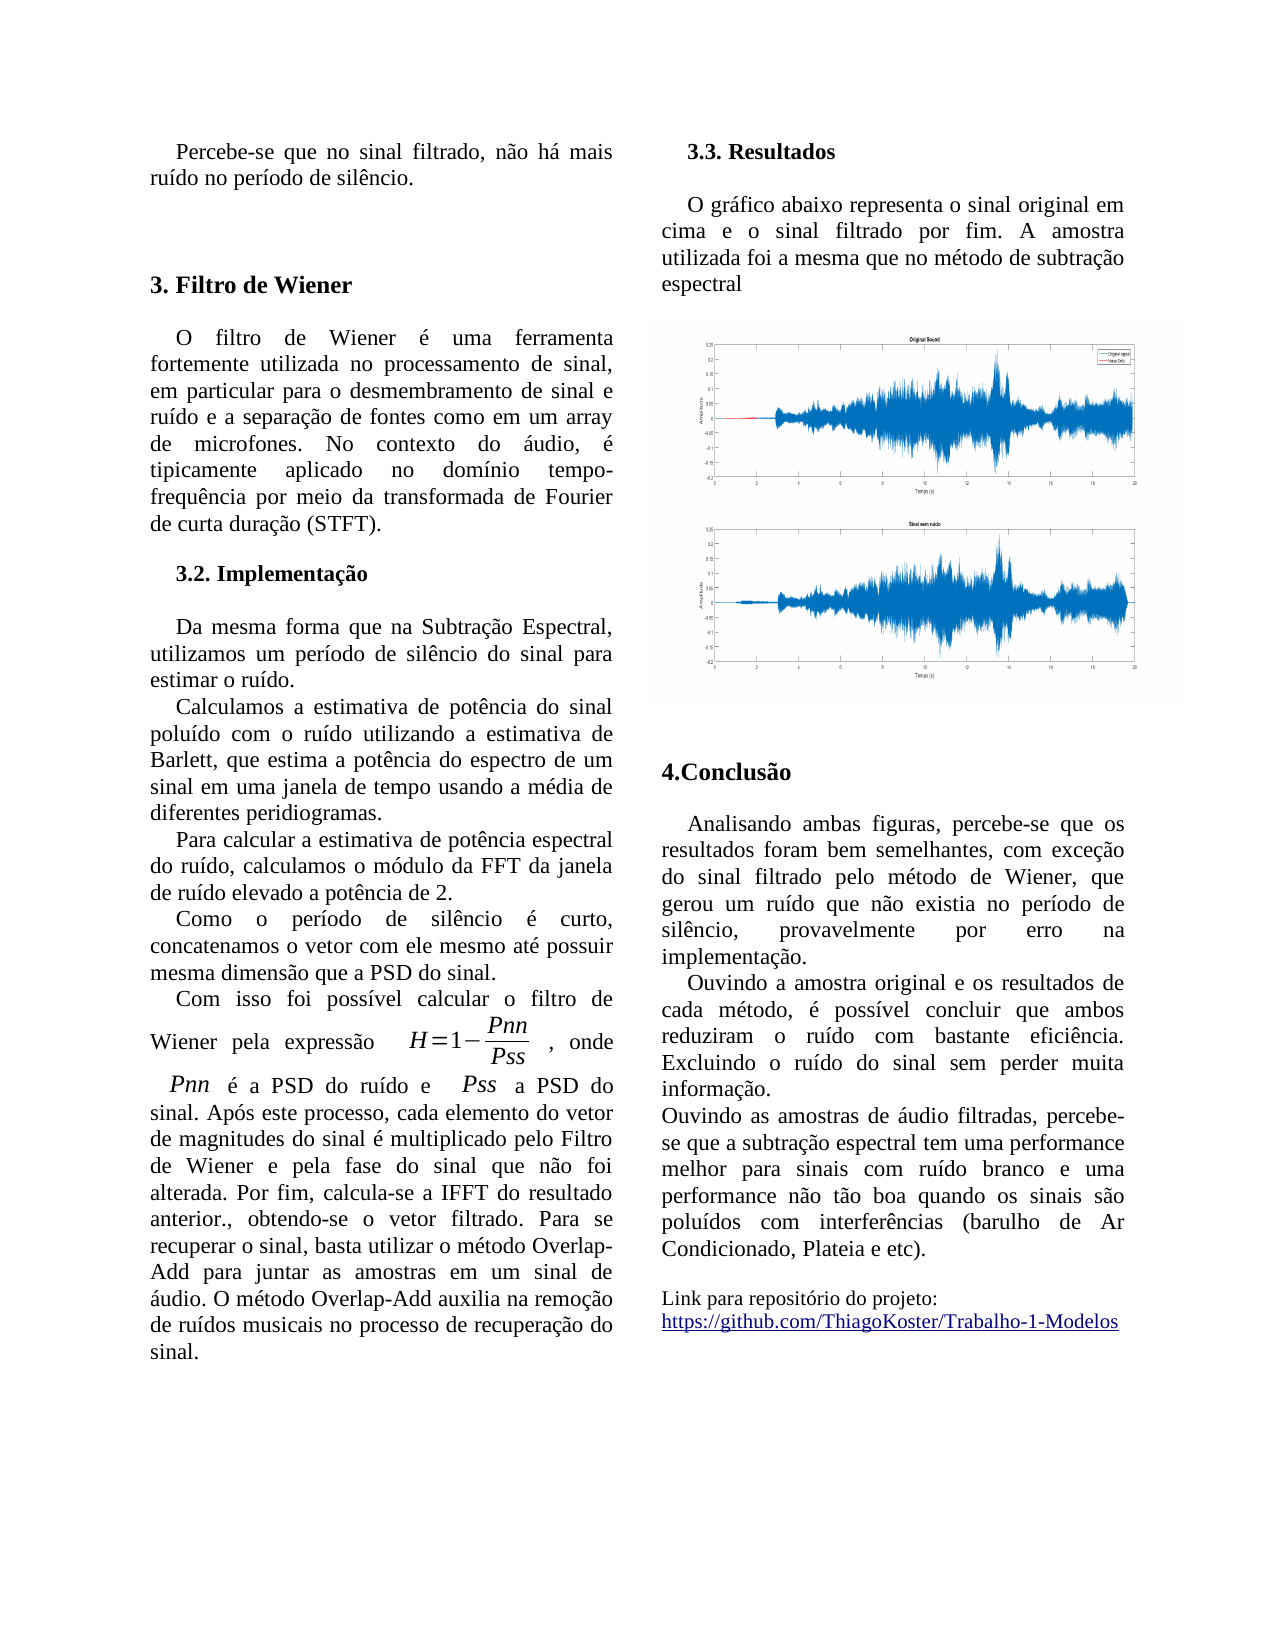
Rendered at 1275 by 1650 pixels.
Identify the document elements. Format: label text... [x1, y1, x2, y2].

text Para calcular a estimativa de potência espectral do ruído, calculamos o módulo da FFT da janela de ruído elevado a potência de 2. [150, 826, 613, 905]
subtitle 3. Filtro de Wiener [150, 270, 613, 299]
text Percebe-se que no sinal filtrado, não há mais ruído no período de silêncio. [150, 137, 613, 191]
text Com isso foi possível calcular o filtro de Wiener pela expressão , onde é a PSD do ruído e a PSD do sinal. Após este processo, cada elemento do vetor de magnitudes do sinal é multiplicado pelo Filtro de Wiener e pela fase do sinal que não foi alterada. Por fim, calcula-se a IFFT do resultado anterior., obtendo-se o vetor filtrado. Para se recuperar o sinal, basta utilizar o método Overlap-Add para juntar as amostras em um sinal de áudio. O método Overlap-Add auxilia na remoção de ruídos musicais no processo de recuperação do sinal. [150, 985, 613, 1364]
text https://github.com/ThiagoKoster/Trabalho-1-Modelos [661, 1309, 1125, 1333]
text Ouvindo a amostra original e os resultados de cada método, é possível concluir que ambos reduziram o ruído com bastante eficiência. Excluindo o ruído do sinal sem perder muita informação. [661, 969, 1125, 1102]
text Ouvindo as amostras de áudio filtradas, percebe-se que a subtração espectral tem uma performance melhor para sinais com ruído branco e uma performance não tão boa quando os sinais são poluídos com interferências (barulho de Ar Condicionado, Plateia e etc). [661, 1102, 1125, 1261]
subtitle 3.3. Resultados [661, 137, 1125, 164]
text O gráfico abaixo representa o sinal original em cima e o sinal filtrado por fim. A amostra utilizada foi a mesma que no método de subtração espectral [661, 191, 1125, 297]
text Link para repositório do projeto: [661, 1285, 1125, 1309]
text Da mesma forma que na Subtração Espectral, utilizamos um período de silêncio do sinal para estimar o ruído. [150, 613, 613, 693]
text Calculamos a estimativa de potência do sinal poluído com o ruído utilizando a estimativa de Barlett, que estima a potência do espectro de um sinal em uma janela de tempo usando a média de diferentes peridiogramas. [150, 693, 613, 826]
text Analisando ambas figuras, percebe-se que os resultados foram bem semelhantes, com exceção do sinal filtrado pelo método de Wiener, que gerou um ruído que não existia no período de silêncio, provavelmente por erro na implementação. [661, 810, 1125, 969]
subtitle 3.2. Implementação [150, 560, 613, 587]
text O filtro de Wiener é uma ferramenta fortemente utilizada no processamento de sinal, em particular para o desmembramento de sinal e ruído e a separação de fontes como em um array de microfones. No contexto do áudio, é tipicamente aplicado no domínio tempo-frequência por meio da transformada de Fourier de curta duração (STFT). [150, 323, 613, 536]
subtitle 4.Conclusão [661, 757, 1125, 786]
picture [644, 316, 1186, 704]
text Como o período de silêncio é curto, concatenamos o vetor com ele mesmo até possuir mesma dimensão que a PSD do sinal. [150, 905, 613, 985]
